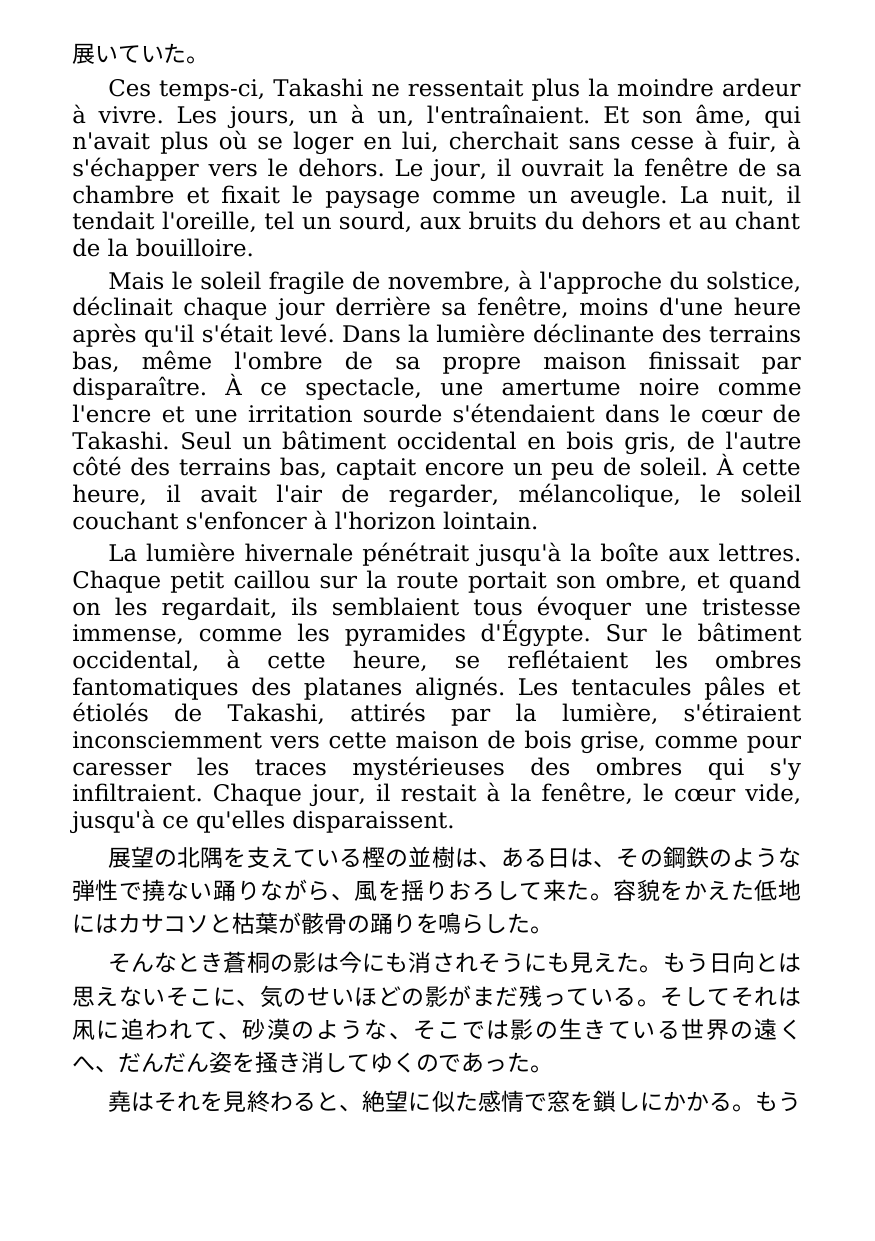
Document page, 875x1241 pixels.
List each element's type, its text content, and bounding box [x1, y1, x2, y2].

text そんなとき蒼桐の影は今にも消されそうにも見えた。もう日向とは思えないそこに、気のせいほどの影がまだ残っている。そしてそれは凩に追われて、砂漠のような、そこでは影の生きている世界の遠くへ、だんだん姿を掻き消してゆくのであった。 [72, 945, 802, 1078]
text 堯はそれを見終わると、絶望に似た感情で窓を鎖しにかかる。もう [72, 1084, 802, 1117]
text 展いていた。 [72, 36, 802, 69]
text La lumière hivernale pénétrait jusqu'à la boîte aux lettres. Chaque petit caillou sur la route portait son ombre, et quand on les regardait, ils semblaient tous évoquer une tristesse immense, comme les pyramides d'Égypte. Sur le bâtiment occidental, à cette heure, se reflétaient les ombres fantomatiques des platanes alignés. Les tentacules pâles et étiolés de Takashi, attirés par la lumière, s'étiraient inconsciemment vers cette maison de bois grise, comme pour caresser les traces mystérieuses des ombres qui s'y infiltraient. Chaque jour, il restait à la fenêtre, le cœur vide, jusqu'à ce qu'elles disparaissent. [72, 540, 802, 834]
text Ces temps-ci, Takashi ne ressentait plus la moindre ardeur à vivre. Les jours, un à un, l'entraînaient. Et son âme, qui n'avait plus où se loger en lui, cherchait sans cesse à fuir, à s'échapper vers le dehors. Le jour, il ouvrait la fenêtre de sa chambre et fixait le paysage comme un aveugle. La nuit, il tendait l'oreille, tel un sourd, aux bruits du dehors et au chant de la bouilloire. [72, 75, 802, 262]
text Mais le soleil fragile de novembre, à l'approche du solstice, déclinait chaque jour derrière sa fenêtre, moins d'une heure après qu'il s'était levé. Dans la lumière déclinante des terrains bas, même l'ombre de sa propre maison finissait par disparaître. À ce spectacle, une amertume noire comme l'encre et une irritation sourde s'étendaient dans le cœur de Takashi. Seul un bâtiment occidental en bois gris, de l'autre côté des terrains bas, captait encore un peu de soleil. À cette heure, il avait l'air de regarder, mélancolique, le soleil couchant s'enfoncer à l'horizon lointain. [72, 268, 802, 534]
text 展望の北隅を支えている樫の並樹は、ある日は、その鋼鉄のような弾性で撓ない踊りながら、風を揺りおろして来た。容貌をかえた低地にはカサコソと枯葉が骸骨の踊りを鳴らした。 [72, 840, 802, 939]
